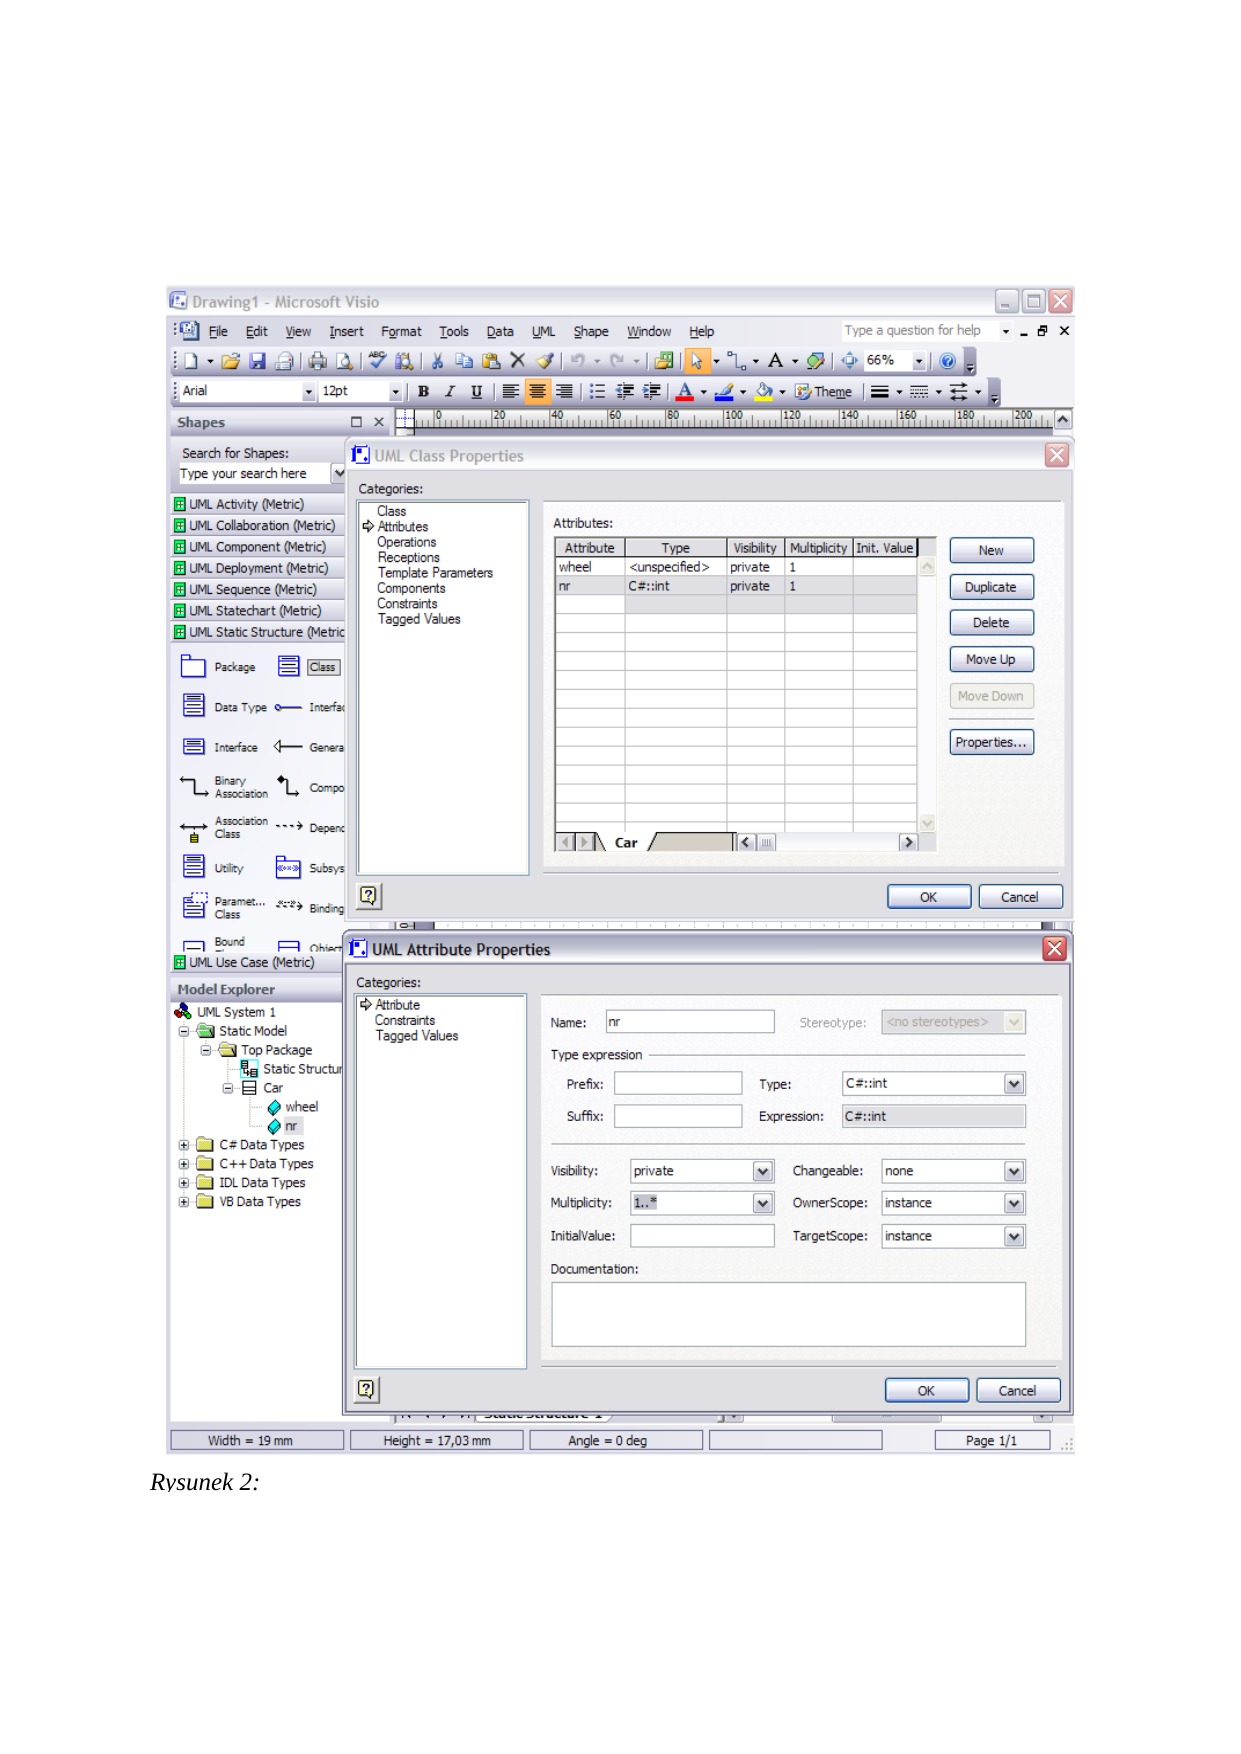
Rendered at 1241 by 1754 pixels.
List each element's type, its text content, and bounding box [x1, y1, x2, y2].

text [166, 285, 1078, 1458]
text Rysunek 2: [150, 1467, 1090, 1492]
